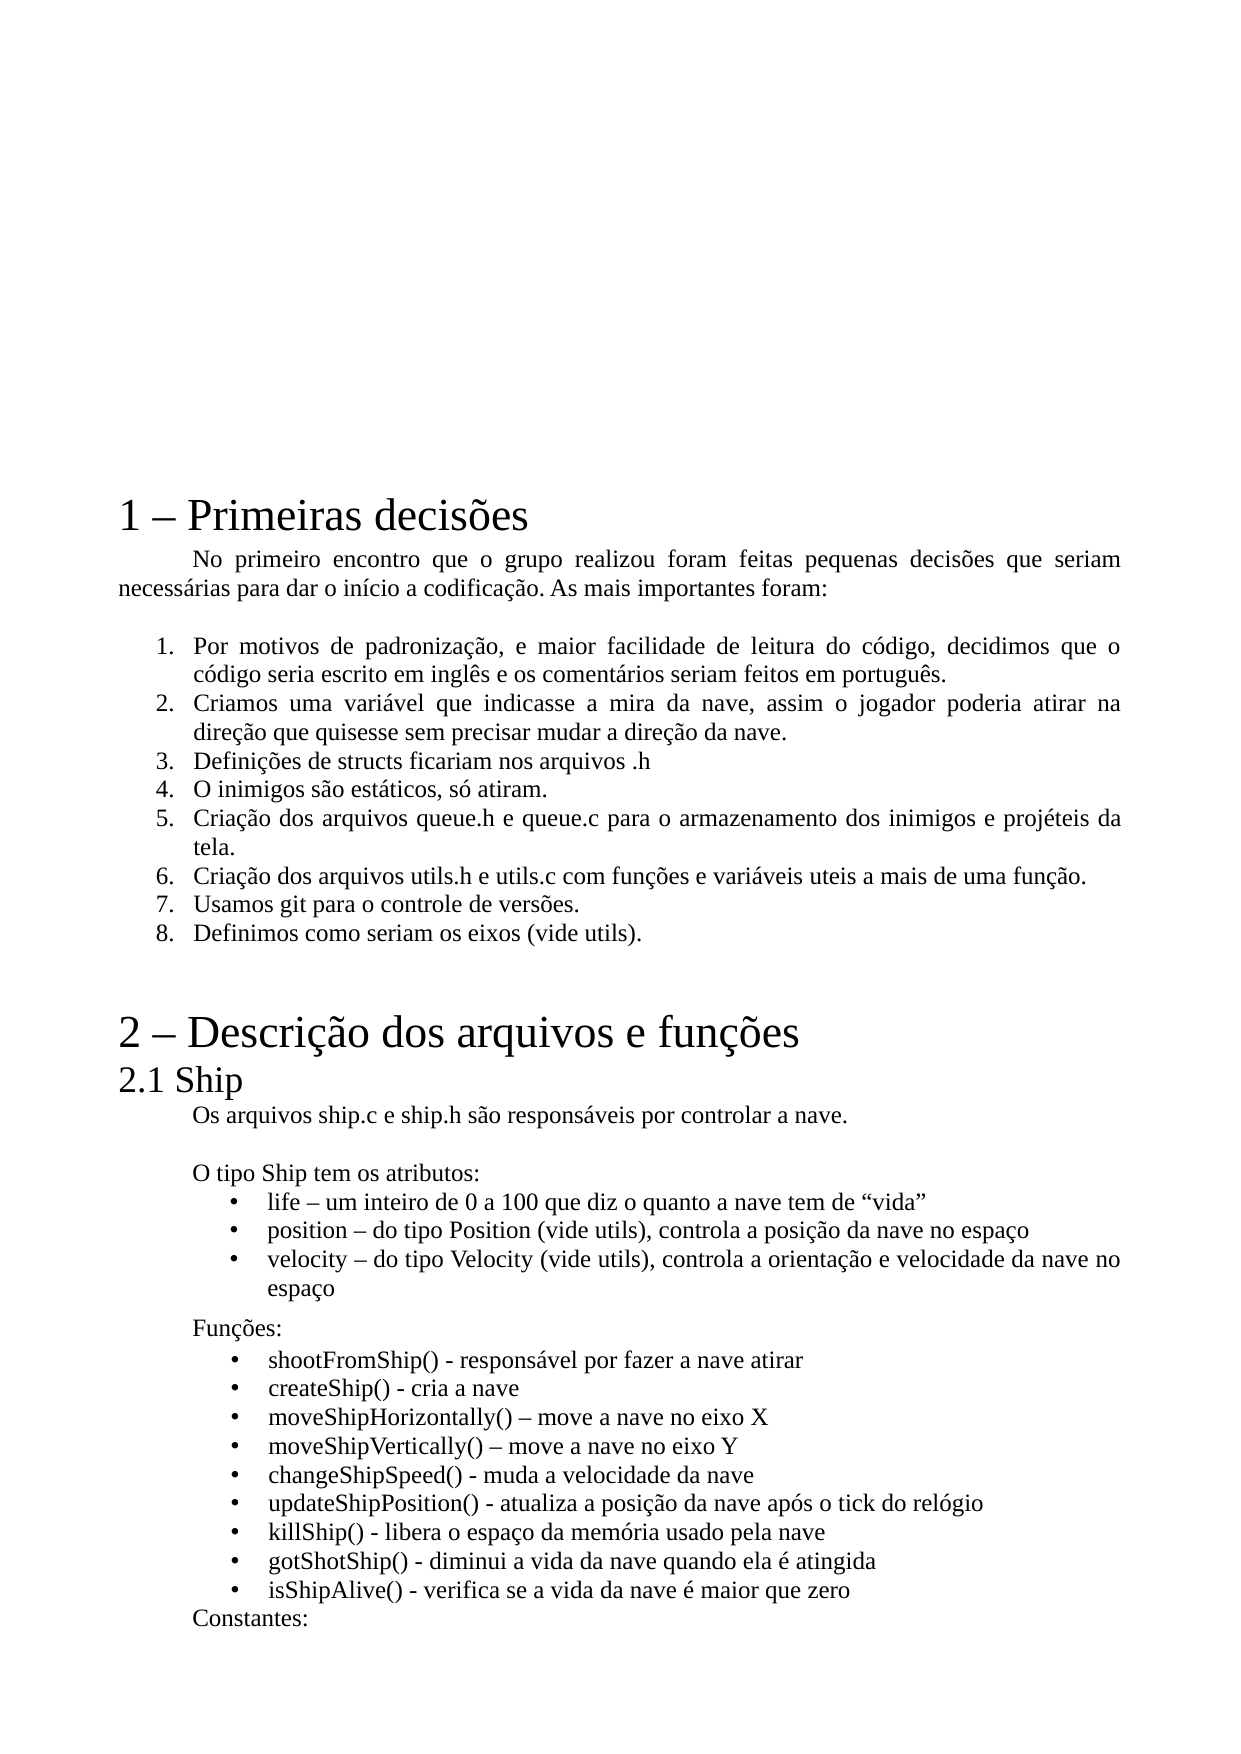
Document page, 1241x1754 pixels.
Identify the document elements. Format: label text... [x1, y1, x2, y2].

list changeShipSpeed() - muda a velocidade da nave [231, 1460, 1122, 1488]
list moveShipHorizontally() – move a nave no eixo X [231, 1402, 1122, 1431]
list position – do tipo Position (vide utils), controla a posição da nave no espaço [229, 1215, 1122, 1244]
list Criamos uma variável que indicasse a mira da nave, assim o jogador poderia atirar na direção que quisesse sem precisar mudar a direção da nave. [156, 688, 1122, 746]
text No primeiro encontro que o grupo realizou foram feitas pequenas decisões que seriam necessárias para dar o início a codificação. As mais importantes foram: [118, 540, 1122, 602]
text 2 – Descrição dos arquivos e funções [118, 1004, 1122, 1057]
text 1 – Primeiras decisões [118, 487, 1122, 540]
text O tipo Ship tem os atributos: [118, 1129, 1122, 1187]
list Por motivos de padronização, e maior facilidade de leitura do código, decidimos que o código seria escrito em inglês e os comentários seriam feitos em português. [156, 631, 1122, 688]
list moveShipVertically() – move a nave no eixo Y [231, 1431, 1122, 1460]
list killShip() - libera o espaço da memória usado pela nave [231, 1517, 1122, 1546]
list gotShotShip() - diminui a vida da nave quando ela é atingida [231, 1546, 1122, 1575]
text Constantes: [118, 1603, 1122, 1632]
list Criação dos arquivos queue.h e queue.c para o armazenamento dos inimigos e projéteis da tela. [156, 803, 1122, 861]
text Funções: [118, 1302, 1122, 1345]
list O inimigos são estáticos, só atiram. [156, 774, 1122, 803]
list isShipAlive() - verifica se a vida da nave é maior que zero [231, 1575, 1122, 1603]
list updateShipPosition() - atualiza a posição da nave após o tick do relógio [231, 1488, 1122, 1517]
text Os arquivos ship.c e ship.h são responsáveis por controlar a nave. [118, 1100, 1122, 1129]
list Criação dos arquivos utils.h e utils.c com funções e variáveis uteis a mais de uma função. [156, 861, 1122, 889]
text 2.1 Ship [118, 1057, 1122, 1100]
list Definimos como seriam os eixos (vide utils). [156, 918, 1122, 947]
list velocity – do tipo Velocity (vide utils), controla a orientação e velocidade da nave no espaço [229, 1244, 1122, 1302]
list shootFromShip() - responsável por fazer a nave atirar [231, 1345, 1122, 1373]
list Usamos git para o controle de versões. [156, 889, 1122, 918]
list Definições de structs ficariam nos arquivos .h [156, 746, 1122, 774]
list life – um inteiro de 0 a 100 que diz o quanto a nave tem de “vida” [229, 1187, 1122, 1215]
list createShip() - cria a nave [231, 1373, 1122, 1402]
